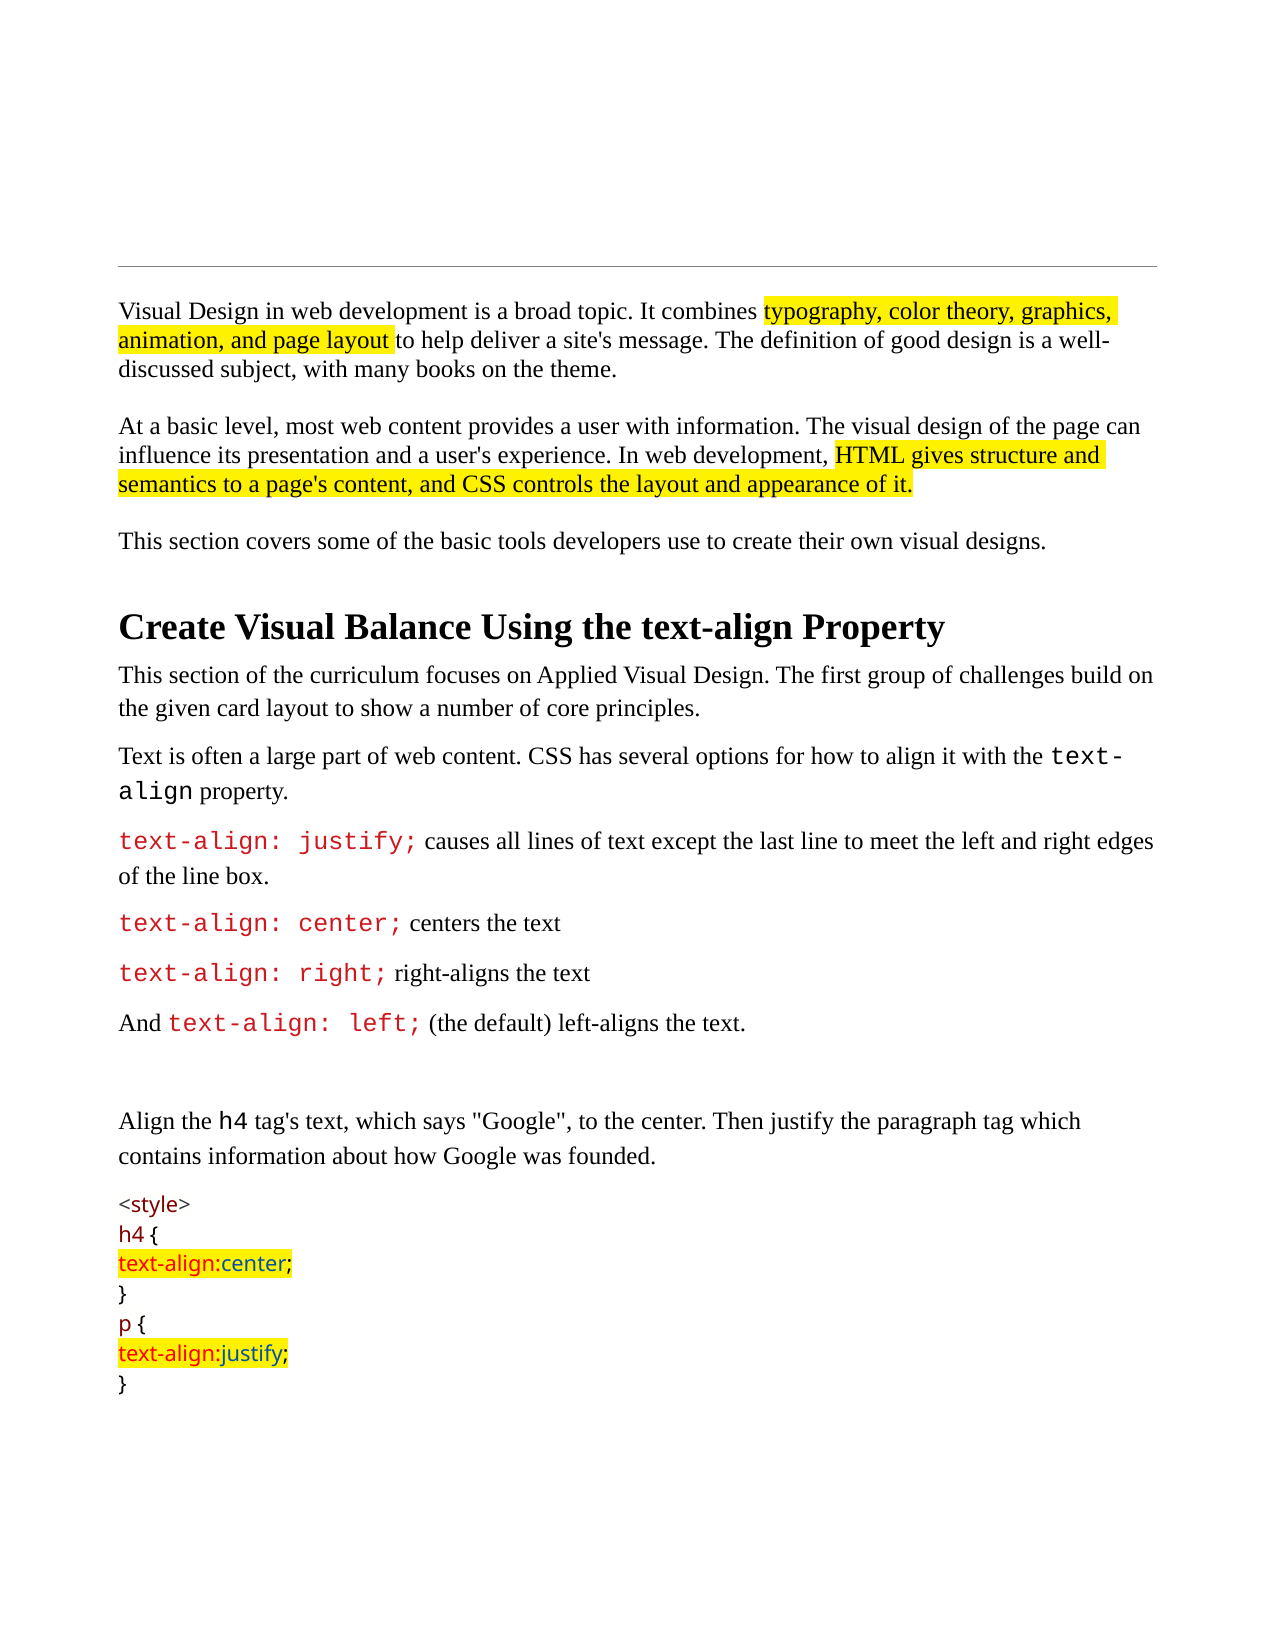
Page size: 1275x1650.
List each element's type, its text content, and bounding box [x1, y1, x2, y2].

text text-align: justify; causes all lines of text except the last line to meet the left and right edges of the line box. [118, 826, 1157, 890]
text This section of the curriculum focuses on Applied Visual Design. The first group of challenges build on the given card layout to show a number of core principles. [118, 660, 1157, 722]
text text-align:center; [118, 1248, 1157, 1278]
text text-align: center; centers the text [118, 908, 1157, 939]
text } [118, 1278, 1157, 1308]
text text-align:justify; [118, 1338, 1157, 1368]
text Align the h4 tag's text, which says "Google", to the center. Then justify the paragraph tag which contains information about how Google was founded. [118, 1106, 1157, 1170]
text } [118, 1368, 1157, 1397]
text h4 { [118, 1219, 1157, 1248]
text And text-align: left; (the default) left-aligns the text. [118, 1008, 1157, 1039]
text Text is often a large part of web content. CSS has several options for how to align it with the text-align property. [118, 741, 1157, 807]
text p { [118, 1308, 1157, 1338]
text <style> [118, 1189, 1157, 1219]
text text-align: right; right-aligns the text [118, 958, 1157, 989]
text Visual Design in web development is a broad topic. It combines typography, color theory, graphics, animation, and page layout to help deliver a site's message. The definition of good design is a well-discussed subject, with many books on the theme. At a basic level, most web content provides a user with information. The visual design of the page can influence its presentation and a user's experience. In web development, HTML gives structure and semantics to a page's content, and CSS controls the layout and appearance of it. This section covers some of the basic tools developers use to create their own visual designs. [118, 296, 1157, 555]
subtitle Create Visual Balance Using the text-align Property [118, 604, 1157, 648]
